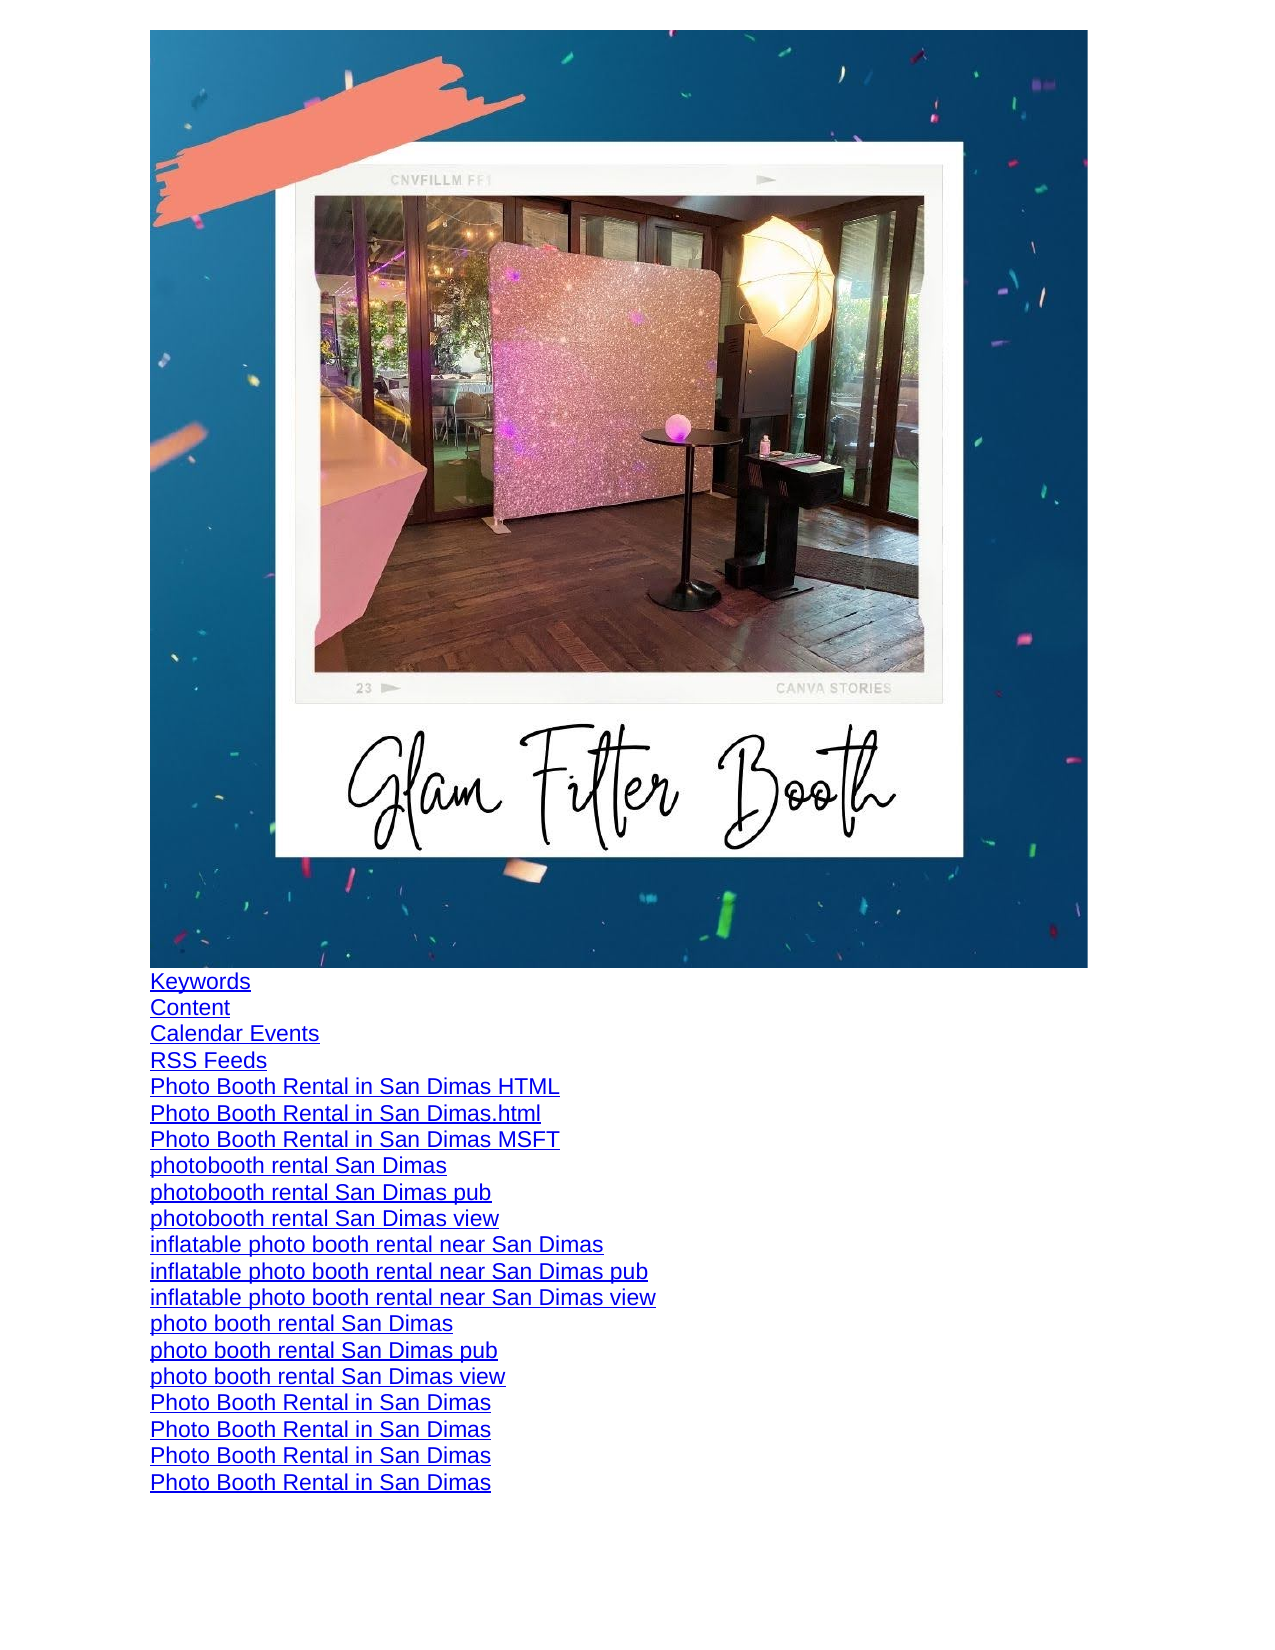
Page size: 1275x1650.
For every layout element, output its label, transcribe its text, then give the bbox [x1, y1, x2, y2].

text Photo Booth Rental in San Dimas [150, 1468, 1125, 1495]
text photo booth rental San Dimas pub [150, 1337, 1125, 1363]
text Photo Booth Rental in San Dimas HTML [150, 1073, 1125, 1099]
text inflatable photo booth rental near San Dimas view [150, 1284, 1125, 1310]
text inflatable photo booth rental near San Dimas pub [150, 1258, 1125, 1284]
text Photo Booth Rental in San Dimas MSFT [150, 1126, 1125, 1152]
text photo booth rental San Dimas view [150, 1363, 1125, 1389]
text photobooth rental San Dimas view [150, 1205, 1125, 1231]
text Photo Booth Rental in San Dimas [150, 1389, 1125, 1416]
text Photo Booth Rental in San Dimas [150, 1416, 1125, 1442]
picture [150, 30, 1088, 968]
text Keywords [150, 968, 1125, 994]
text Content [150, 994, 1125, 1020]
text inflatable photo booth rental near San Dimas [150, 1231, 1125, 1258]
text Calendar Events [150, 1020, 1125, 1047]
text RSS Feeds [150, 1047, 1125, 1073]
text photo booth rental San Dimas [150, 1310, 1125, 1337]
text Photo Booth Rental in San Dimas [150, 1442, 1125, 1468]
text Photo Booth Rental in San Dimas.html [150, 1099, 1125, 1126]
text photobooth rental San Dimas pub [150, 1178, 1125, 1205]
text photobooth rental San Dimas [150, 1152, 1125, 1178]
